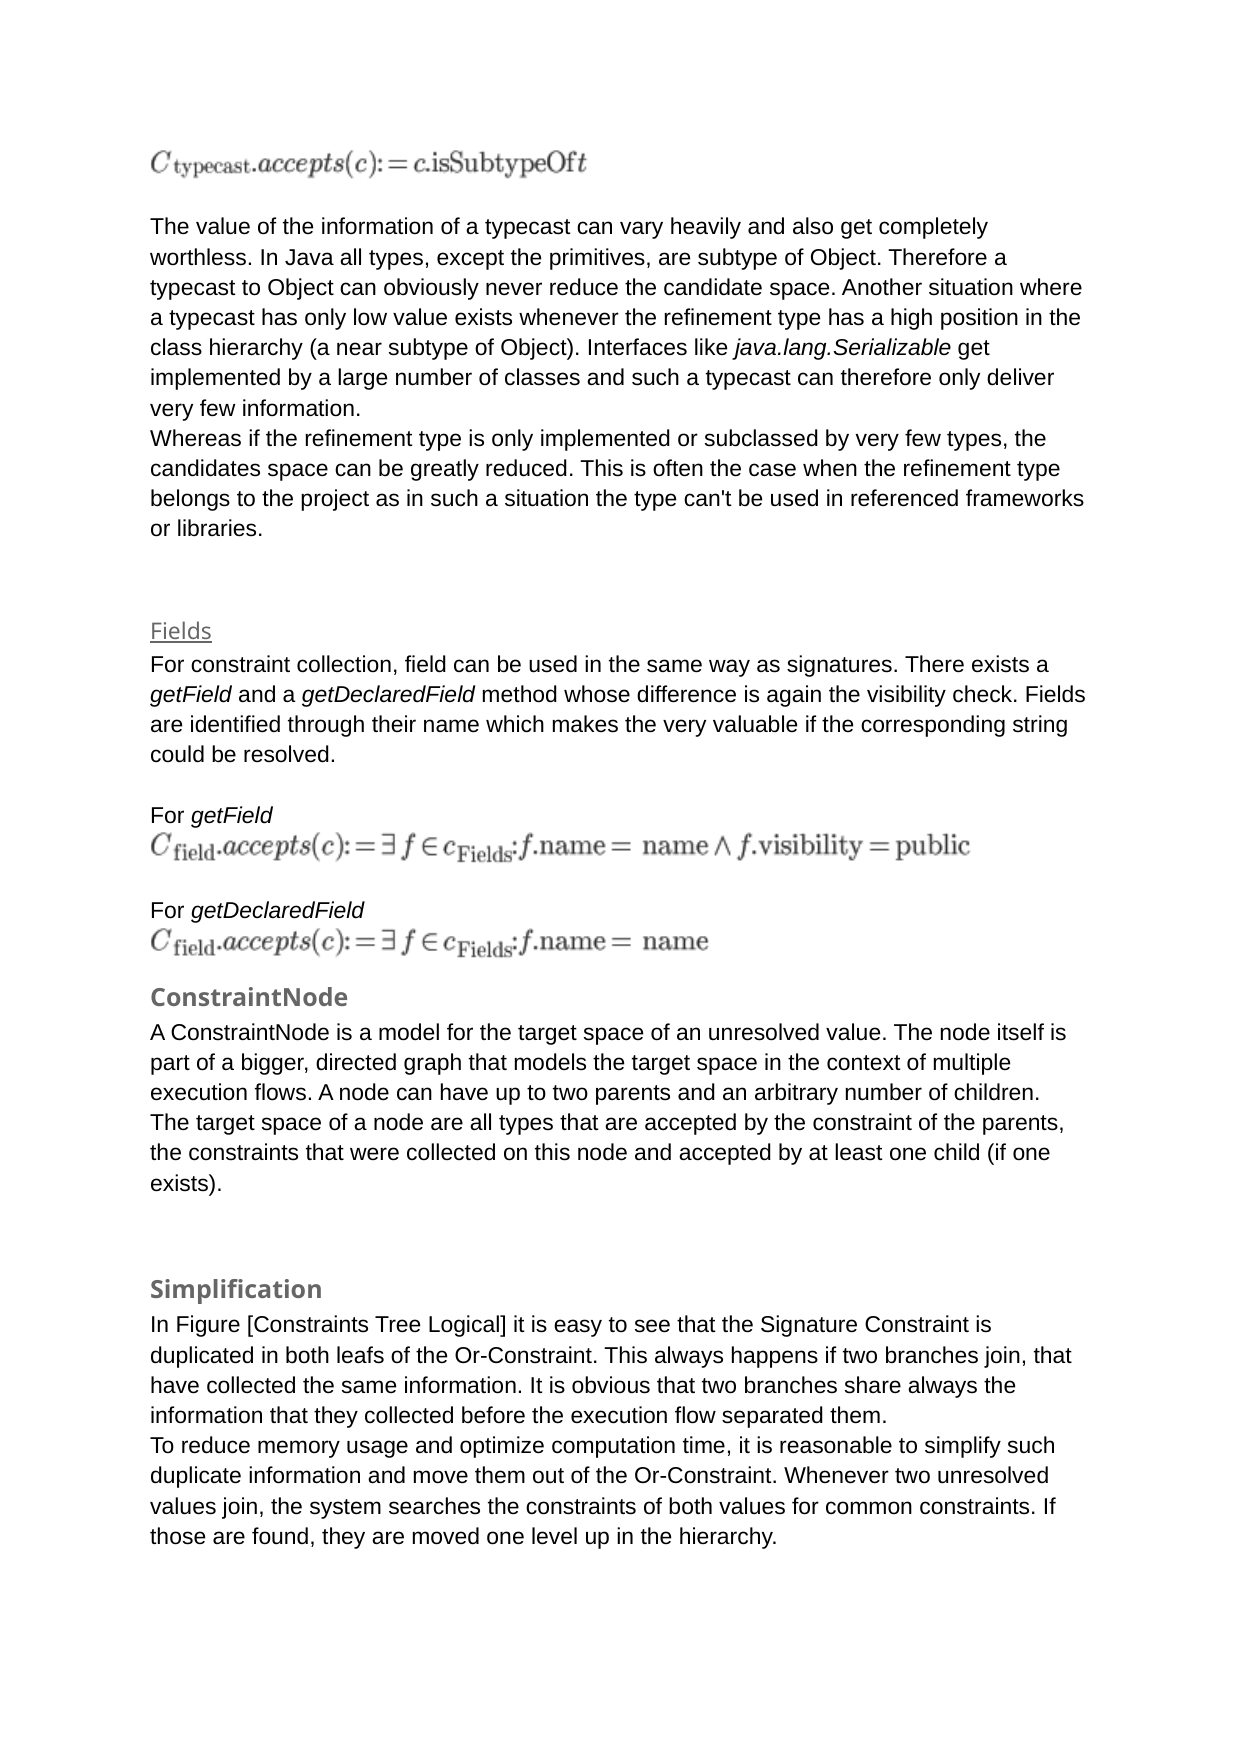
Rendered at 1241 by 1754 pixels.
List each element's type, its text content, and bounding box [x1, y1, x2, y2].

text In Figure [Constraints Tree Logical] it is easy to see that the Signature Constraint is duplicated in both leafs of the Or-Constraint. This always happens if two branches join, that have collected the same information. It is obvious that two branches share always the information that they collected before the execution flow separated them. [150, 1311, 1091, 1428]
text For getDeclaredField [150, 897, 1091, 924]
text For constraint collection, field can be used in the same way as signatures. There exists a getField and a getDeclaredField method whose difference is again the visibility check. Fields are identified through their name which makes the very valuable if the corresponding string could be resolved. [150, 651, 1091, 768]
subtitle Fields [150, 615, 1091, 646]
text The target space of a node are all types that are accepted by the constraint of the parents, the constraints that were collected on this node and accepted by at least one child (if one exists). [150, 1109, 1091, 1196]
text The value of the information of a typecast can vary heavily and also get completely worthless. In Java all types, except the primitives, are subtype of Object. Therefore a typecast to Object can obviously never reduce the candidate space. Another situation where a typecast has only low value exists whenever the refinement type has a high position in the class hierarchy (a near subtype of Object). Interfaces like java.lang.Serializable get implemented by a large number of classes and such a typecast can therefore only deliver very few information. [150, 213, 1091, 421]
text A ConstraintNode is a model for the target space of an unresolved value. The node itself is part of a bigger, directed graph that models the target space in the context of multiple execution flows. A node can have up to two parents and an arbitrary number of children. [150, 1018, 1091, 1105]
text For getField [150, 802, 1091, 828]
text To reduce memory usage and optimize computation time, it is reasonable to simplify such duplicate information and move them out of the Or-Constraint. Whenever two unresolved values join, the system searches the constraints of both values for common constraints. If those are found, they are moved one level up in the hierarchy. [150, 1432, 1091, 1549]
subtitle ConstraintNode [150, 979, 1091, 1013]
text Whereas if the refinement type is only implemented or subclassed by very few types, the candidates space can be greatly reduced. This is often the case when the refinement type belongs to the project as in such a situation the type can't be used in referenced frameworks or libraries. [150, 425, 1091, 542]
subtitle Simplification [150, 1272, 1091, 1306]
